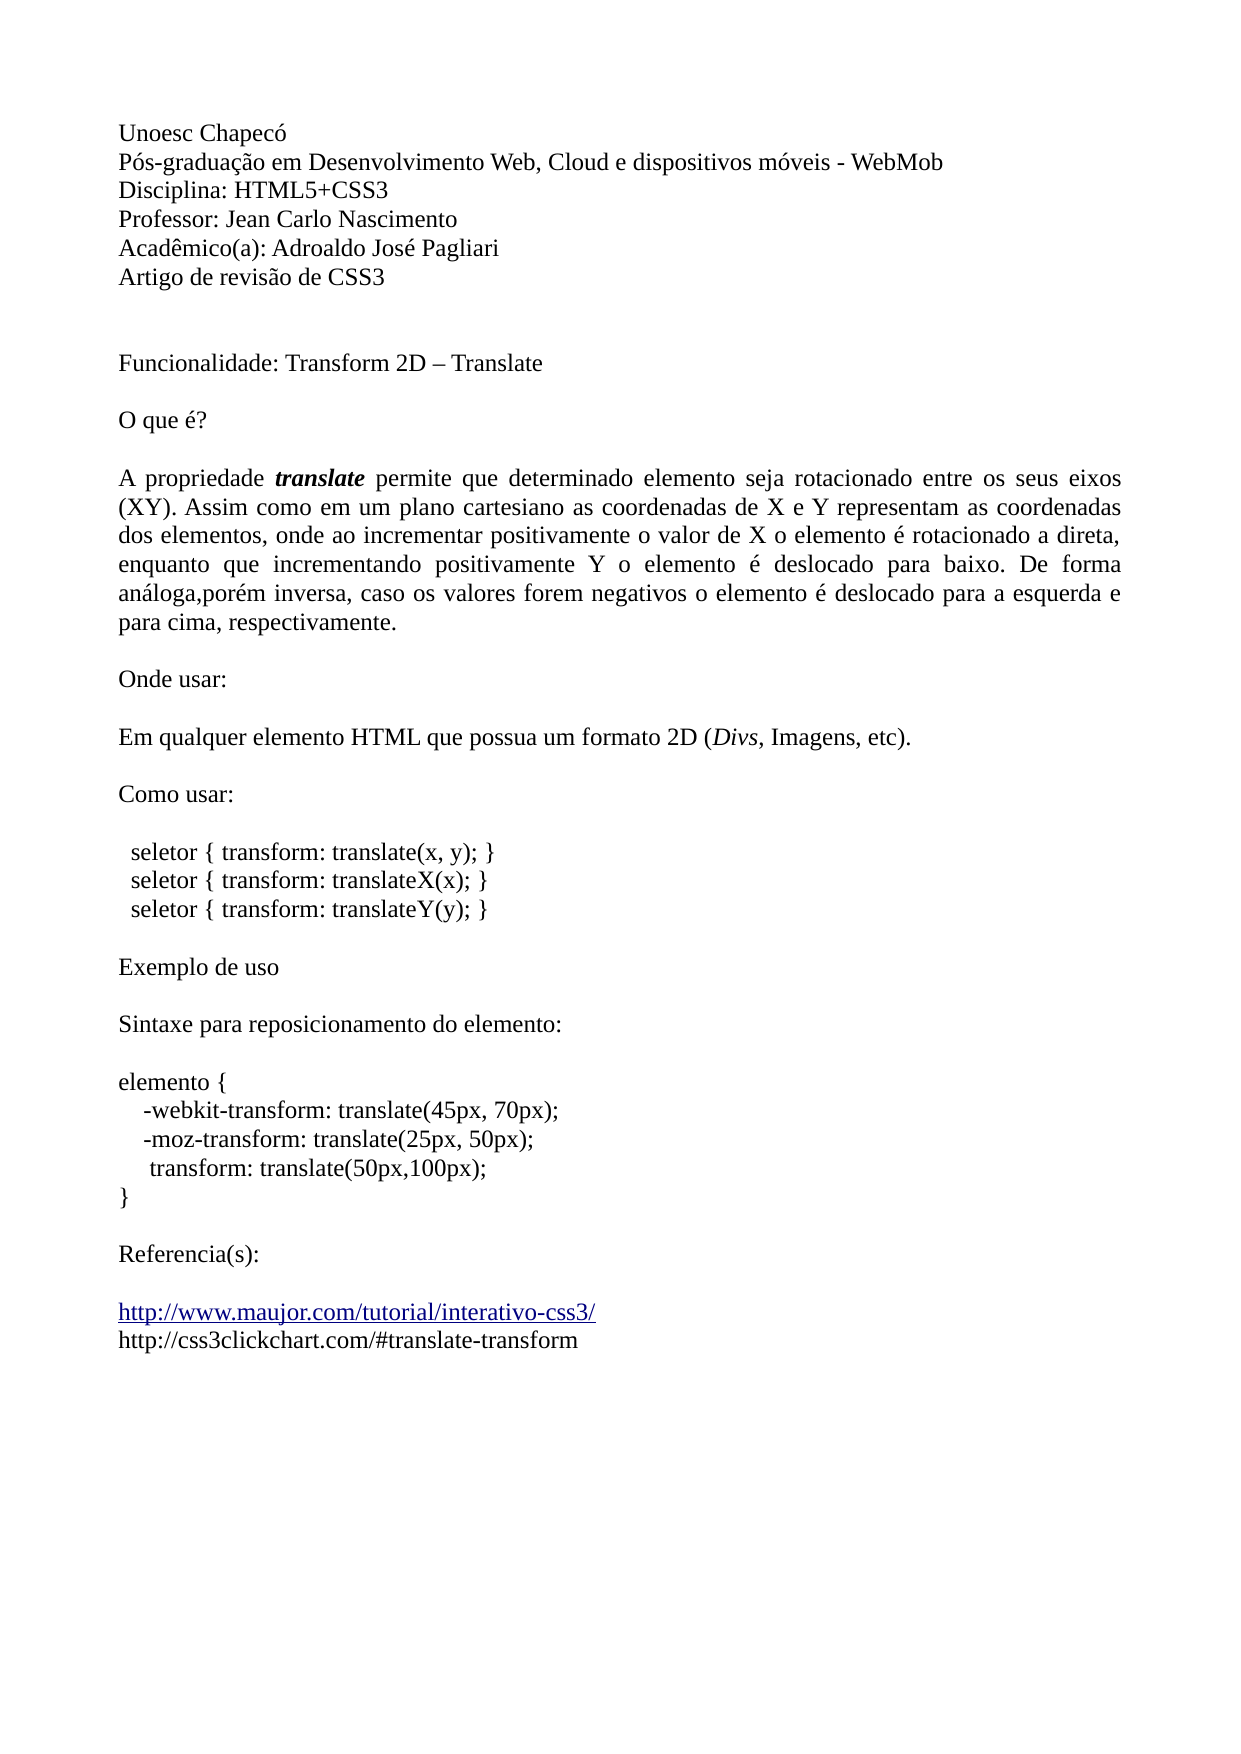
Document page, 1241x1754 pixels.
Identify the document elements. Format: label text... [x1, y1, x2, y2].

text Como usar: [118, 779, 1122, 808]
text -webkit-transform: translate(45px, 70px); [118, 1096, 1122, 1124]
text Acadêmico(a): Adroaldo José Pagliari [118, 233, 1122, 262]
text Sintaxe para reposicionamento do elemento: [118, 1009, 1122, 1038]
text elemento { [118, 1067, 1122, 1096]
text Professor: Jean Carlo Nascimento [118, 204, 1122, 233]
text transform: translate(50px,100px); [118, 1153, 1122, 1182]
text Artigo de revisão de CSS3 [118, 262, 1122, 291]
text A propriedade translate permite que determinado elemento seja rotacionado entre os seus eixos (XY). Assim como em um plano cartesiano as coordenadas de X e Y representam as coordenadas dos elementos, onde ao incrementar positivamente o valor de X o elemento é rotacionado a direta, enquanto que incrementando positivamente Y o elemento é deslocado para baixo. De forma análoga,porém inversa, caso os valores forem negativos o elemento é deslocado para a esquerda e para cima, respectivamente. [118, 463, 1122, 636]
text Exemplo de uso [118, 952, 1122, 981]
text seletor { transform: translateY(y); } [118, 894, 1122, 923]
text Onde usar: [118, 664, 1122, 693]
text http://css3clickchart.com/#translate-transform [118, 1326, 1122, 1354]
text seletor { transform: translate(x, y); } [118, 837, 1122, 866]
text O que é? [118, 406, 1122, 434]
text seletor { transform: translateX(x); } [118, 866, 1122, 894]
text http://www.maujor.com/tutorial/interativo-css3/ [118, 1297, 1122, 1326]
text } [118, 1182, 1122, 1211]
text Pós-graduação em Desenvolvimento Web, Cloud e dispositivos móveis - WebMob [118, 147, 1122, 176]
text -moz-transform: translate(25px, 50px); [118, 1124, 1122, 1153]
text Disciplina: HTML5+CSS3 [118, 176, 1122, 204]
text Referencia(s): [118, 1239, 1122, 1268]
text Em qualquer elemento HTML que possua um formato 2D (Divs, Imagens, etc). [118, 722, 1122, 751]
text Unoesc Chapecó [118, 118, 1122, 147]
text Funcionalidade: Transform 2D – Translate [118, 348, 1122, 377]
